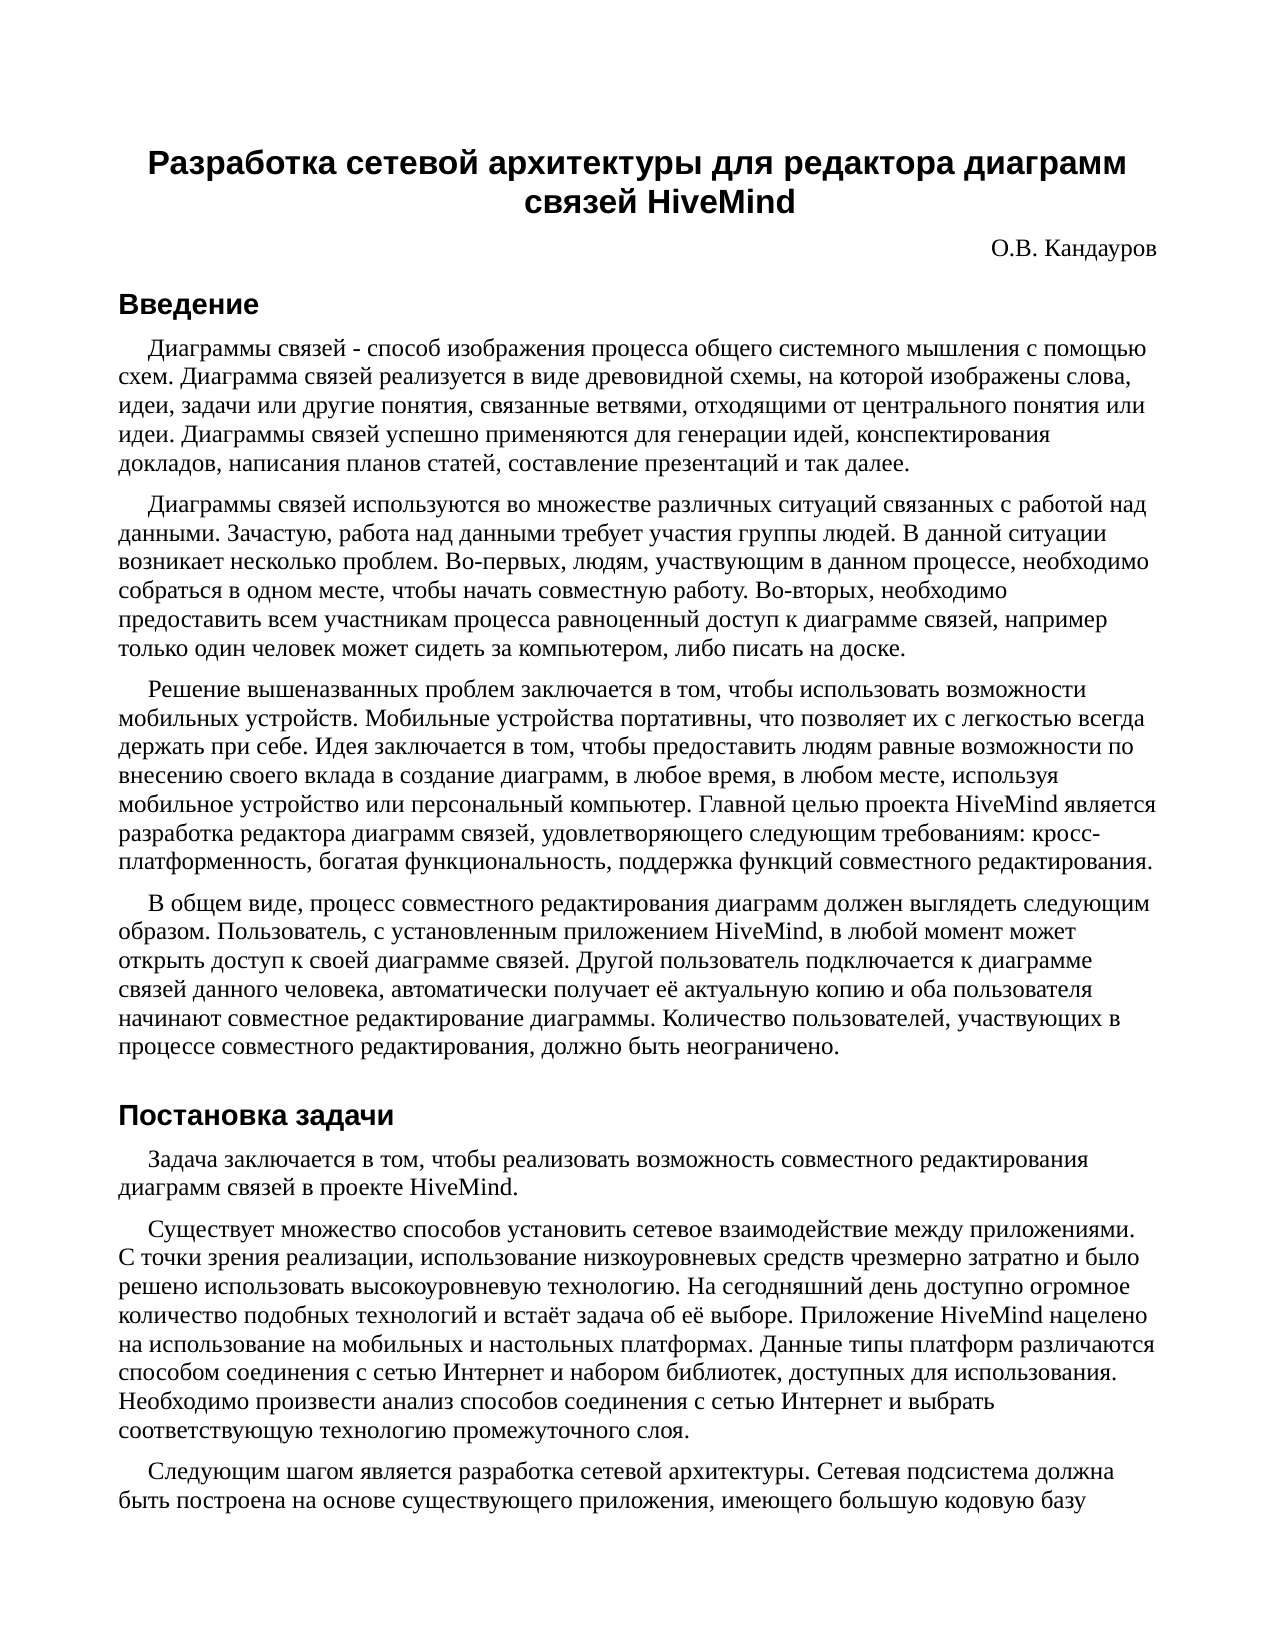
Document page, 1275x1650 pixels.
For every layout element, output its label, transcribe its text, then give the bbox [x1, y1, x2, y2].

text Решение вышеназванных проблем заключается в том, чтобы использовать возможности мобильных устройств. Мобильные устройства портативны, что позволяет их с легкостью всегда держать при себе. Идея заключается в том, чтобы предоставить людям равные возможности по внесению своего вклада в создание диаграмм, в любое время, в любом месте, используя мобильное устройство или персональный компьютер. Главной целью проекта HiveMind является разработка редактора диаграмм связей, удовлетворяющего следующим требованиям: кросс-платформенность, богатая функциональность, поддержка функций совместного редактирования. [118, 674, 1157, 875]
text Существует множество способов установить сетевое взаимодействие между приложениями. С точки зрения реализации, использование низкоуровневых средств чрезмерно затратно и было решено использовать высокоуровневую технологию. На сегодняшний день доступно огромное количество подобных технологий и встаёт задача об её выборе. Приложение HiveMind нацелено на использование на мобильных и настольных платформах. Данные типы платформ различаются способом соединения с сетью Интернет и набором библиотек, доступных для использования. Необходимо произвести анализ способов соединения с сетью Интернет и выбрать соответствующую технологию промежуточного слоя. [118, 1214, 1157, 1444]
subtitle Введение [118, 287, 1157, 320]
text Диаграммы связей - способ изображения процесса общего системного мышления с помощью схем. Диаграмма связей реализуется в виде древовидной схемы, на которой изображены слова, идеи, задачи или другие понятия, связанные ветвями, отходящими от центрального понятия или идеи. Диаграммы связей успешно применяются для генерации идей, конспектирования докладов, написания планов статей, составление презентаций и так далее. [118, 333, 1157, 476]
text О.В. Кандауров [118, 233, 1157, 262]
subtitle Постановка задачи [118, 1098, 1157, 1131]
text В общем виде, процесс совместного редактирования диаграмм должен выглядеть следующим образом. Пользователь, с установленным приложением HiveMind, в любой момент может открыть доступ к своей диаграмме связей. Другой пользователь подключается к диаграмме связей данного человека, автоматически получает её актуальную копию и оба пользователя начинают совместное редактирование диаграммы. Количество пользователей, участвующих в процессе совместного редактирования, должно быть неограничено. [118, 888, 1157, 1060]
text Следующим шагом является разработка сетевой архитектуры. Cетевая подсистема должна быть построена на основе существующего приложения, имеющего большую кодовую базу [118, 1456, 1157, 1514]
text Задача заключается в том, чтобы реализовать возможность совместного редактирования диаграмм связей в проекте HiveMind. [118, 1144, 1157, 1201]
text Диаграммы связей используются во множестве различных ситуаций связанных с работой над данными. Зачастую, работа над данными требует участия группы людей. В данной ситуации возникает несколько проблем. Во-первых, людям, участвующим в данном процессе, необходимо собраться в одном месте, чтобы начать совместную работу. Во-вторых, необходимо предоставить всем участникам процесса равноценный доступ к диаграмме связей, например только один человек может сидеть за компьютером, либо писать на доске. [118, 489, 1157, 661]
subtitle Разработка сетевой архитектуры для редактора диаграмм связей HiveMind [118, 143, 1157, 220]
